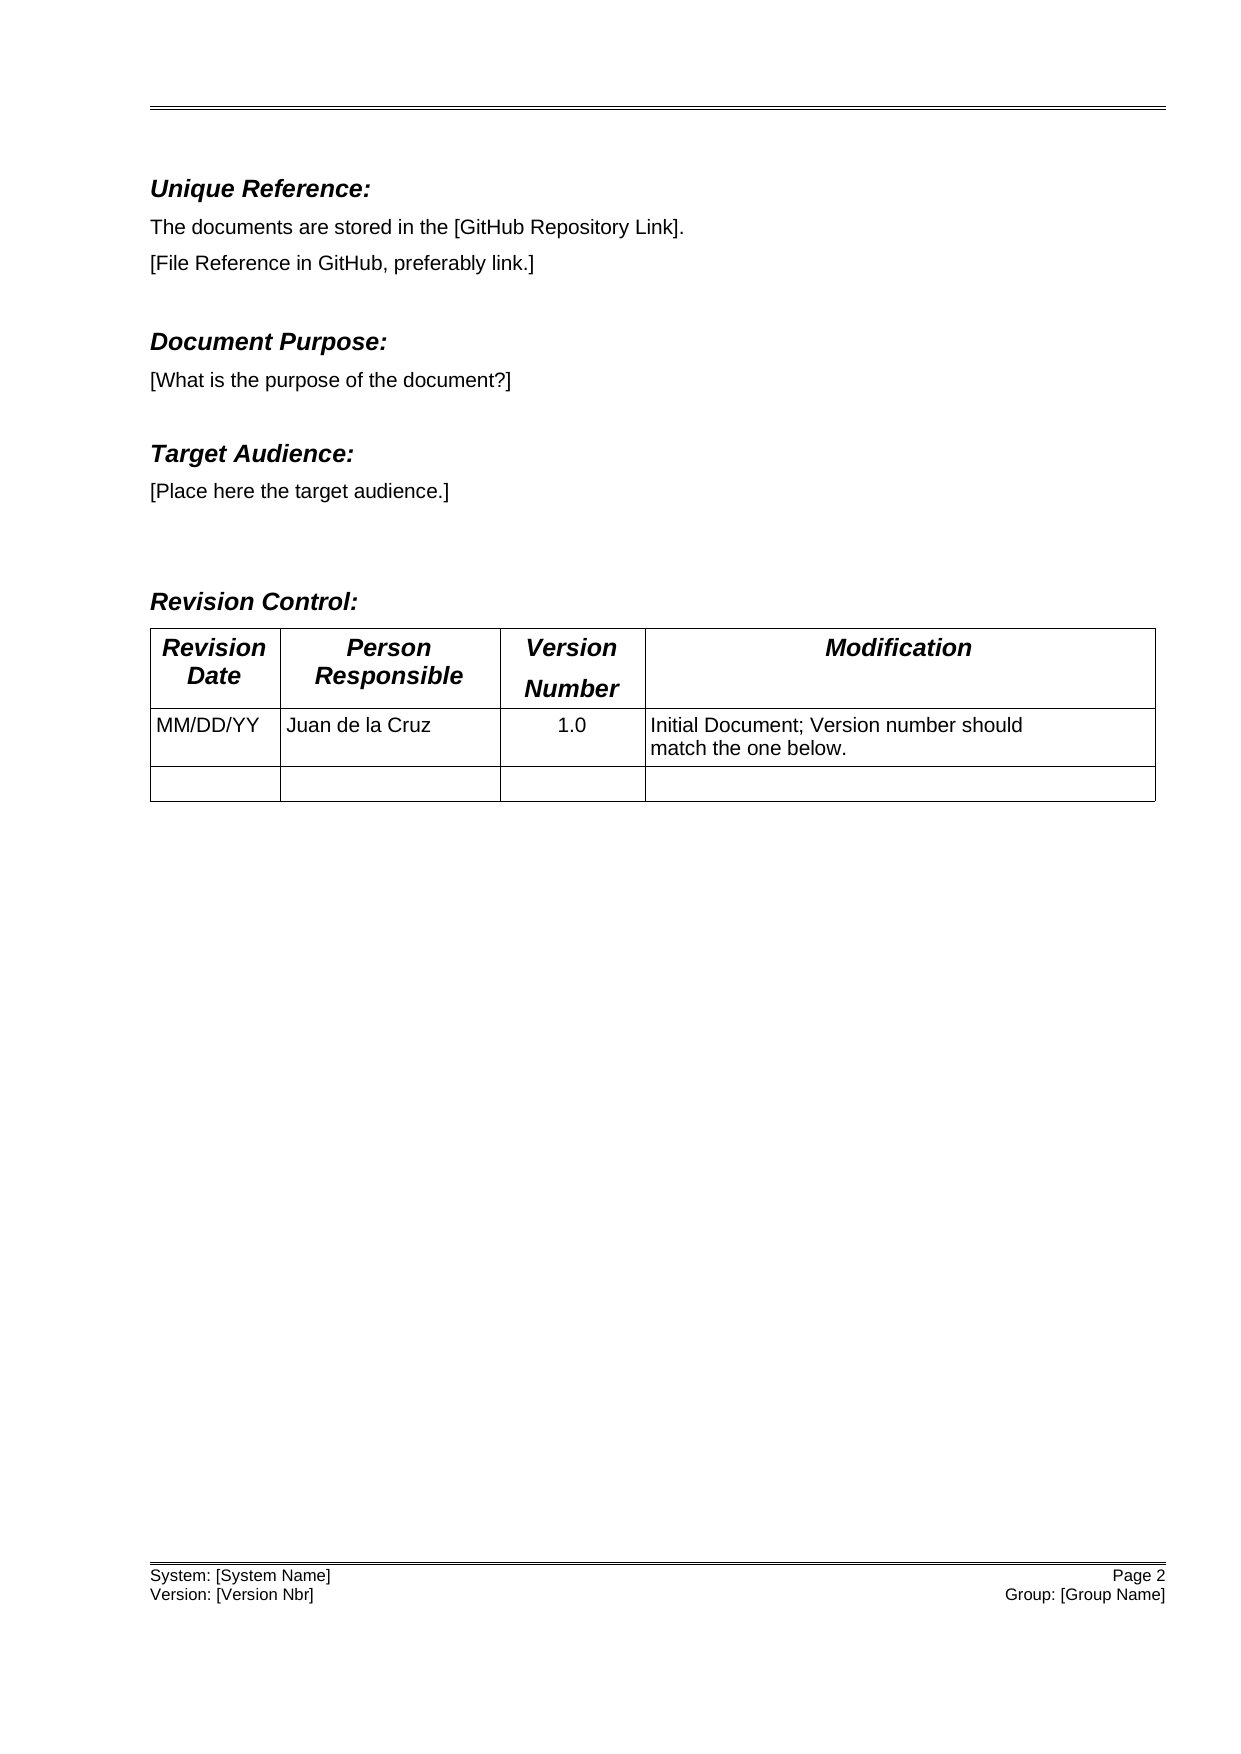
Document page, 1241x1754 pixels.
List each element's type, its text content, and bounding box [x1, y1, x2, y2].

subtitle Revision Control: [150, 587, 1166, 615]
table_cell Juan de la Cruz [281, 709, 500, 766]
table_cell [151, 767, 280, 801]
table_header Version Number [501, 629, 645, 708]
subtitle [Place here the target audience.] [150, 480, 1166, 503]
subtitle Unique Reference: [150, 175, 1166, 203]
table_header Modification [646, 629, 1155, 708]
table_cell 1.0 [501, 709, 645, 766]
table_header Person Responsible [281, 629, 500, 708]
table_cell Initial Document; Version number should match the one below. [646, 709, 1155, 766]
subtitle Document Purpose: [150, 328, 1166, 356]
subtitle Target Audience: [150, 440, 1166, 468]
table_cell MM/DD/YY [151, 709, 280, 766]
table_cell [281, 767, 500, 801]
table_cell [646, 767, 1155, 801]
table_cell [501, 767, 645, 801]
table_header Revision Date [151, 629, 280, 708]
subtitle [What is the purpose of the document?] [150, 368, 1166, 391]
subtitle [File Reference in GitHub, preferably link.] [150, 251, 1166, 275]
subtitle The documents are stored in the [GitHub Repository Link]. [150, 216, 1166, 239]
